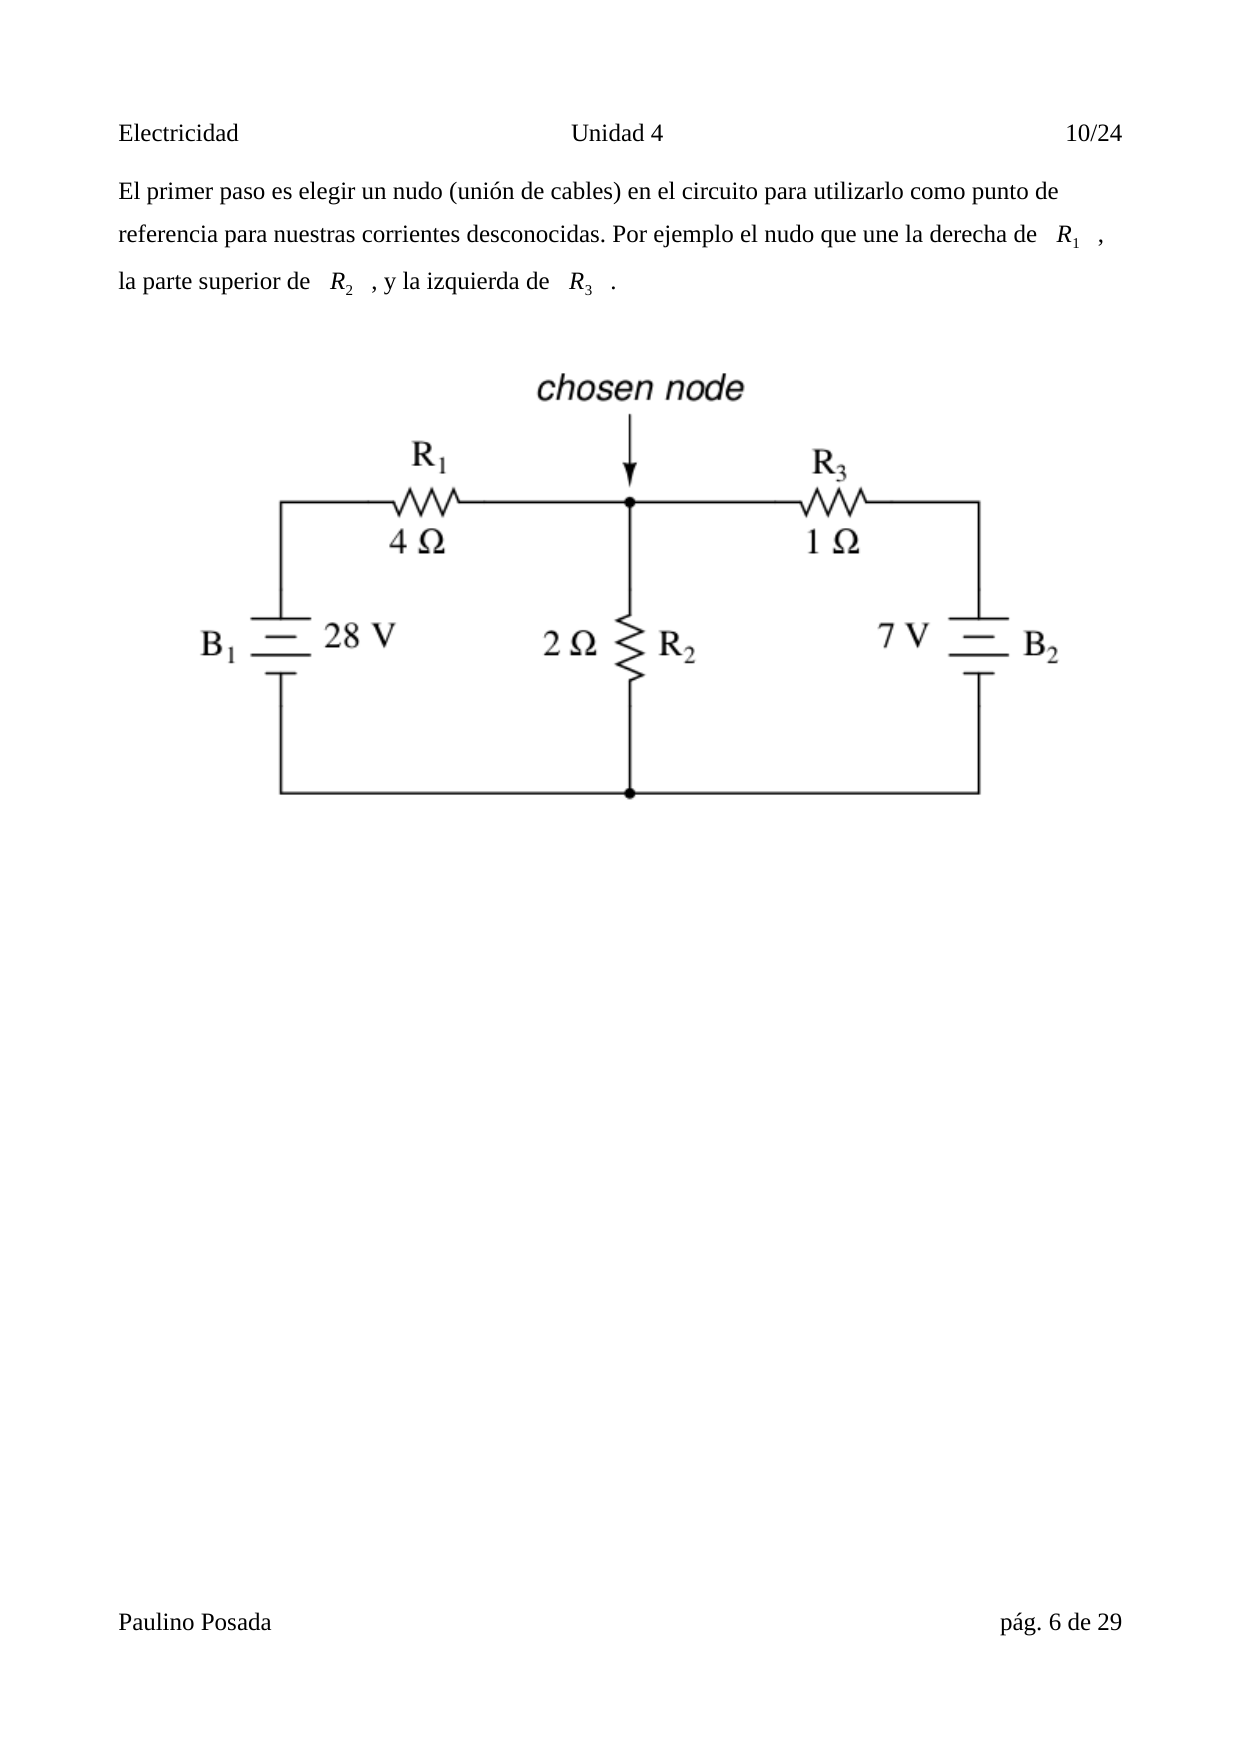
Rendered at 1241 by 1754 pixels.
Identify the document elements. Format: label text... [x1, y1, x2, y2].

text El primer paso es elegir un nudo (unión de cables) en el circuito para utilizarlo como punto de referencia para nuestras corrientes desconocidas. Por ejemplo el nudo que une la derecha de, la parte superior de, y la izquierda de. [118, 176, 1122, 299]
picture [166, 372, 1074, 809]
